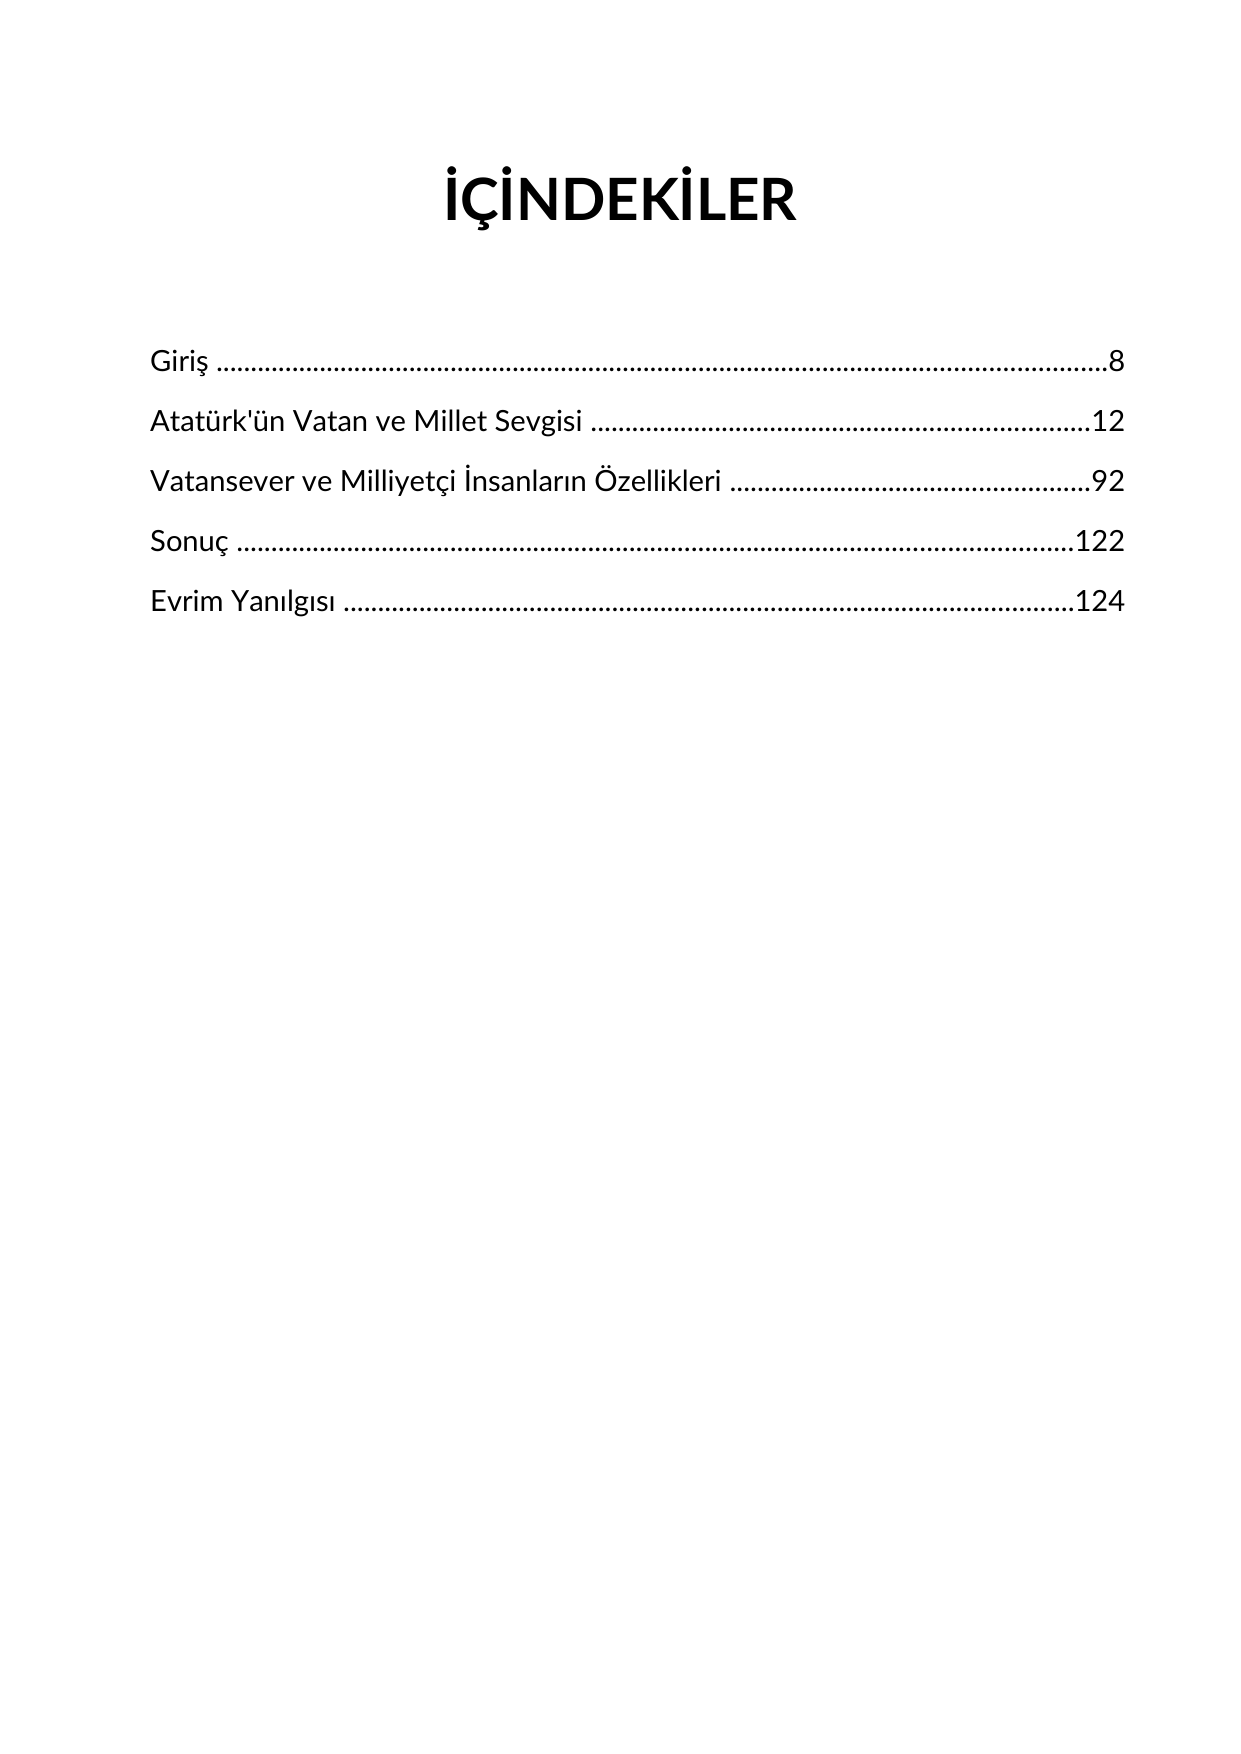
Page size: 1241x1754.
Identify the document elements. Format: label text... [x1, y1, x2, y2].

subtitle Giriş 8 [150, 343, 1090, 378]
subtitle Atatürk'ün Vatan ve Millet Sevgisi 12 [150, 403, 1090, 438]
subtitle Vatansever ve Milliyetçi İnsanların Özellikleri 92 [150, 463, 1090, 498]
subtitle Sonuç 122 [150, 523, 1090, 558]
subtitle Evrim Yanılgısı 124 [150, 583, 1090, 618]
subtitle İÇİNDEKİLER [150, 162, 1090, 232]
